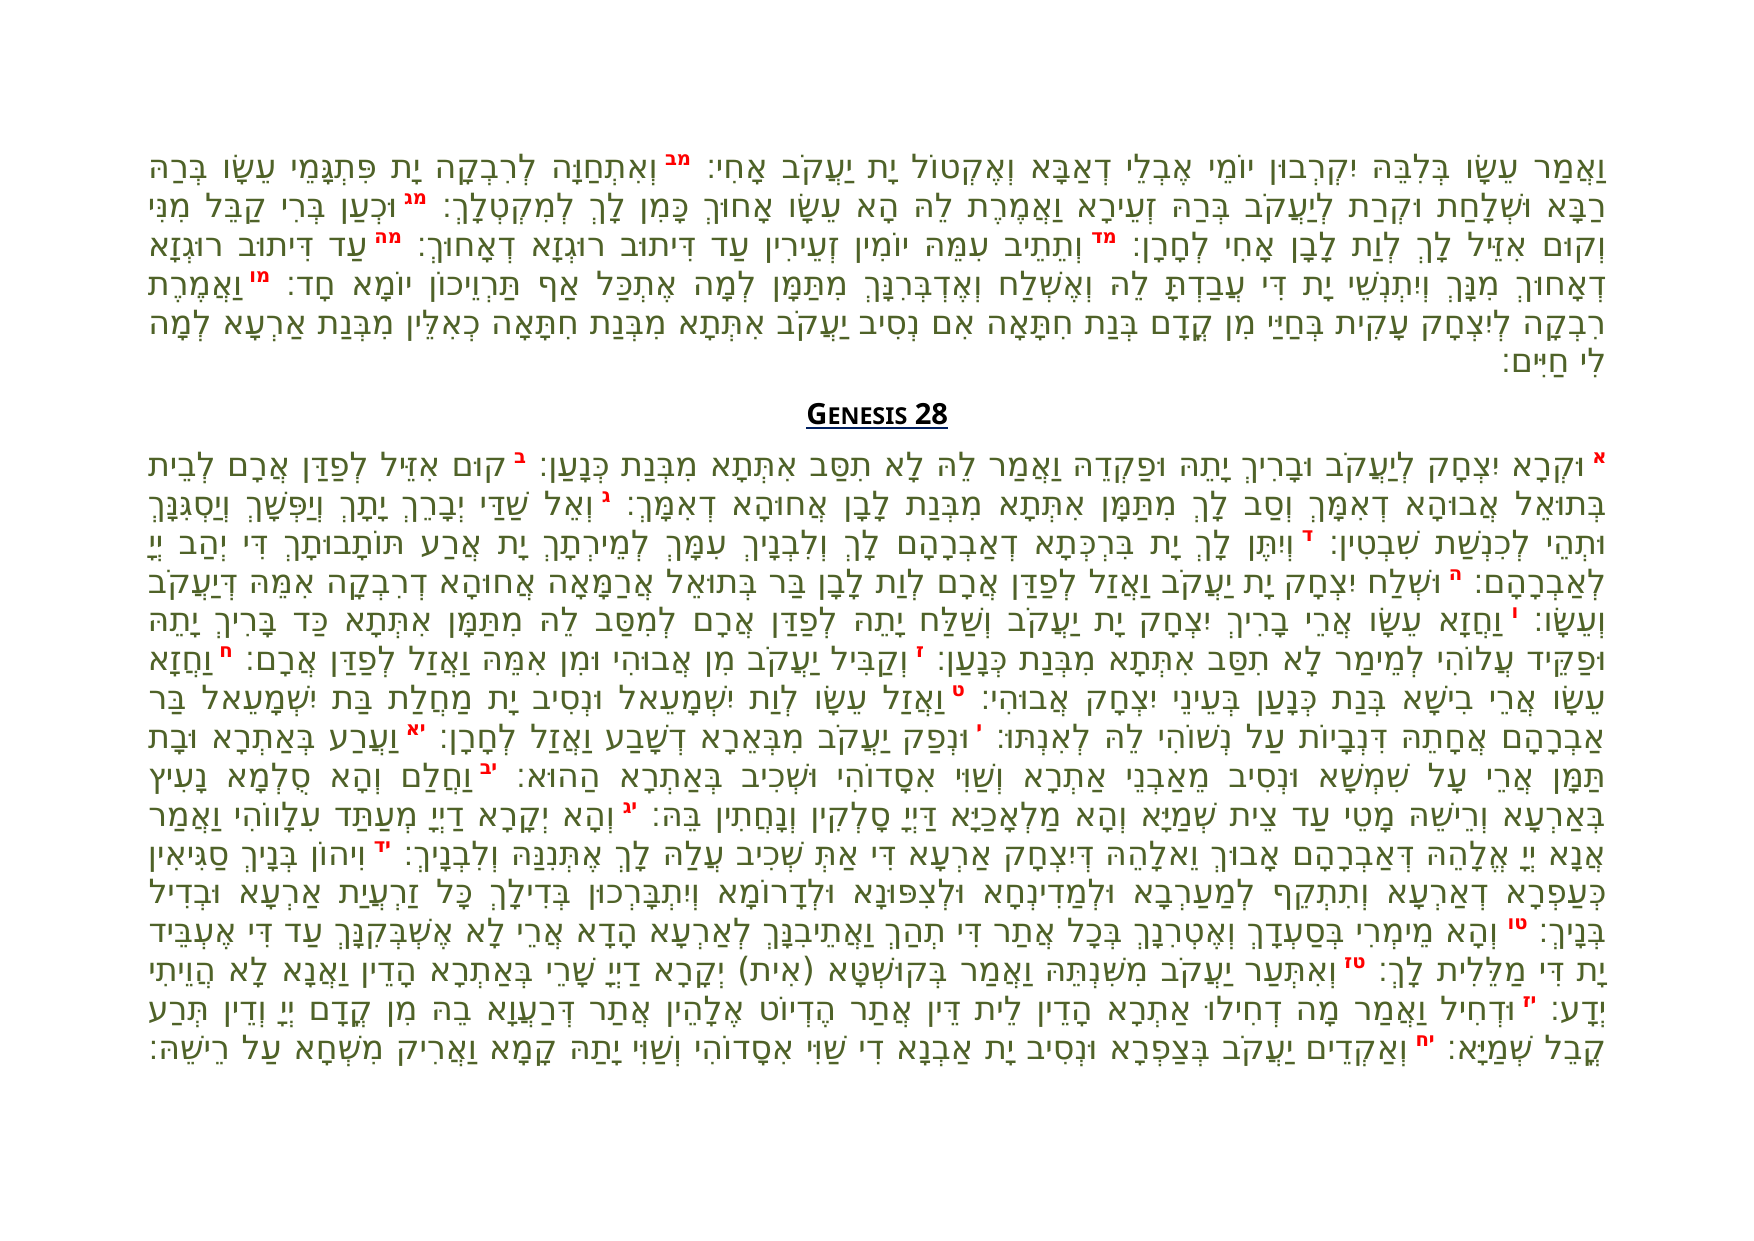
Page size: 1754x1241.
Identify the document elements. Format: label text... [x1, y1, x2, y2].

text וַאֲמַר עֵשָׂו בְּלִבֵּהּ יִקְרְבוּן יוֹמֵי אֶבְלֵי דְאַבָּא וְאֶקְטוֹל יָת יַעֲקֹב אָחִי׃ מב וְאִתְחַוָּה לְרִבְקָה יָת פִּתְגָּמֵי עֵשָׂו בְּרַהּ רַבָּא וּשְׁלָחַת וּקְרַת לְיַעֲקֹב בְּרַהּ זְעֵירָא וַאֲמֶרֶת לֵהּ הָא עֵשָׂו אָחוּךְ כָּמִן לָךְ לְמִקְטְלָךְ׃ מג וּכְעַן בְּרִי קַבֵּל מִנִּי וְקוּם אִזֵּיל לָךְ לְוַת לָבָן אָחִי לְחָרָן׃ מד וְתֵתֵיב עִמֵּהּ יוֹמִין זְעֵירִין עַד דִּיתוּב רוּגְזָא דְאָחוּךְ׃ מה עַד דִּיתוּב רוּגְזָא דְאָחוּךְ מִנָּךְ וְיִתְנְשֵׁי יָת דִּי עֲבַדְתָּ לֵהּ וְאֶשְׁלַח וְאֶדְבְּרִנָּךְ מִתַּמָּן לְמָה אֶתְכַּל אַף תַּרְוֵיכוֹן יוֹמָא חָד׃ מו וַאֲמֶרֶת רִבְקָה לְיִצְחָק עָקִית בְּחַיַּי מִן קֳדָם בְּנַת חִתָּאָה אִם נְסִיב יַעֲקֹב אִתְּתָא מִבְּנַת חִתָּאָה כְאִלֵּין מִבְּנַת אַרְעָא לְמָה לִי חַיִּים׃ [148, 148, 1606, 381]
text א וּקְרָא יִצְחָק לְיַעֲקֹב וּבָרִיךְ יָתֵהּ וּפַקְדֵהּ וַאֲמַר לֵהּ לָא תִסַּב אִתְּתָא מִבְּנַת כְּנָעַן׃ ב קוּם אִזֵּיל לְפַדַּן אֲרָם לְבֵית בְּתוּאֵל אֲבוּהָא דְאִמָּךְ וְסַב לָךְ מִתַּמָּן אִתְּתָא מִבְּנַת לָבָן אֲחוּהָא דְאִמָּךְ׃ ג וְאֵל שַׁדַּי יְבָרֵךְ יָתָךְ וְיַפְּשָׁךְ וְיַסְגִּנָּךְ וּתְהֵי לְכִנְשַׁת שִׁבְטִין׃ ד וְיִתֶּן לָךְ יָת בִּרְכְּתָא דְאַבְרָהָם לָךְ וְלִבְנָיךְ עִמָּךְ לְמֵירְתָךְ יָת אֲרַע תּוֹתָבוּתָךְ דִּי יְהַב יְיָ לְאַבְרָהָם׃ ה וּשְׁלַח יִצְחָק יָת יַעֲקֹב וַאֲזַל לְפַדַּן אֲרָם לְוַת לָבָן בַּר בְּתוּאֵל אֲרַמָּאָה אֲחוּהָא דְרִבְקָה אִמֵּהּ דְּיַעֲקֹב וְעֵשָׂו׃ ו וַחֲזָא עֵשָׂו אֲרֵי בָרִיךְ יִצְחָק יָת יַעֲקֹב וְשַׁלַּח יָתֵהּ לְפַדַּן אֲרָם לְמִסַּב לֵהּ מִתַּמָּן אִתְּתָא כַּד בָּרִיךְ יָתֵהּ וּפַקֵּיד עֲלוֹהִי לְמֵימַר לָא תִסַּב אִתְּתָא מִבְּנַת כְּנָעַן׃ ז וְקַבִּיל יַעֲקֹב מִן אֲבוּהִי וּמִן אִמֵּהּ וַאֲזַל לְפַדַּן אֲרָם׃ ח וַחֲזָא עֵשָׂו אֲרֵי בִישָׁא בְּנַת כְּנָעַן בְּעֵינֵי יִצְחָק אֲבוּהִי׃ ט וַאֲזַל עֵשָׂו לְוַת יִשְׁמָעֵאל וּנְסִיב יָת מַחֲלַת בַּת יִשְׁמָעֵאל בַּר אַבְרָהָם אֲחָתֵהּ דִּנְבָיוֹת עַל נְשׁוֹהִי לֵהּ לְאִנְתּוּ׃ י וּנְפַק יַעֲקֹב מִבְּאֵרָא דְשָׁבַע וַאֲזַל לְחָרָן׃ יא וַעֲרַע בְּאַתְרָא וּבָת תַּמָּן אֲרֵי עָל שִׁמְשָׁא וּנְסִיב מֵאַבְנֵי אַתְרָא וְשַׁוִּי אִסָדוֹהִי וּשְׁכִיב בְּאַתְרָא הַהוּא׃ יב וַחֲלַם וְהָא סֻלְמָא נָעִיץ בְּאַרְעָא וְרֵישֵׁהּ מָטֵי עַד צֵית שְׁמַיָּא וְהָא מַלְאָכַיָּא דַּיְיָ סָלְקִין וְנָחֲתִין בֵּהּ׃ יג וְהָא יְקָרָא דַיְיָ מְעַתַּד עִלָווֹהִי וַאֲמַר אֲנָא יְיָ אֱלָהֵהּ דְּאַבְרָהָם אָבוּךְ וֵאלָהֵהּ דְּיִצְחָק אַרְעָא דִּי אַתְּ שְׁכִיב עֲלַהּ לָךְ אֶתְּנִנַּהּ וְלִבְנָיךְ׃ יד וִיהוֹן בְּנָיךְ סַגִּיאִין כְּעַפְרָא דְאַרְעָא וְתִתְקֵף לְמַעַרְבָא וּלְמַדִינְחָא וּלְצִפּוּנָא וּלְדָרוֹמָא וְיִתְבָּרְכוּן בְּדִילָךְ כָּל זַרְעֲיַת אַרְעָא וּבְדִיל בְּנָיךְ׃ טו וְהָא מֵימְרִי בְּסַעְדָךְ וְאֶטְרִנָךְ בְּכָל אֲתַר דִּי תְהַךְ וַאֲתֵיבִנָּךְ לְאַרְעָא הָדָא אֲרֵי לָא אֶשְׁבְּקִנָּךְ עַד דִּי אֶעְבֵּיד יָת דִּי מַלֵּלִית לָךְ׃ טז וְאִתְּעַר יַעֲקֹב מִשִּׁנְתֵּהּ וַאֲמַר בְּקוּשְׁטָּא (אִית) יְקָרָא דַיְיָ שָׁרֵי בְּאַתְרָא הָדֵין וַאֲנָא לָא הֲוֵיתִי יְדָע׃ יז וּדְחִיל וַאֲמַר מָה דְחִילוּ אַתְרָא הָדֵין לֵית דֵּין אֲתַר הֶדְיוֹט אֶלָהֵין אֲתַר דְּרַעֲוָא בֵהּ מִן קֳדָם יְיָ וְדֵין תְּרַע קֳבֵל שְׁמַיָּא׃ יח וְאַקְדֵים יַעֲקֹב בְּצַפְרָא וּנְסִיב יָת אַבְנָא דִי שַׁוִּי אִסָדוֹהִי וְשַׁוִּי יָתַהּ קָמָא וַאֲרִיק מִשְׁחָא עַל רֵישֵׁהּ׃ [148, 446, 1606, 1067]
text Genesis 28 [148, 393, 1606, 433]
